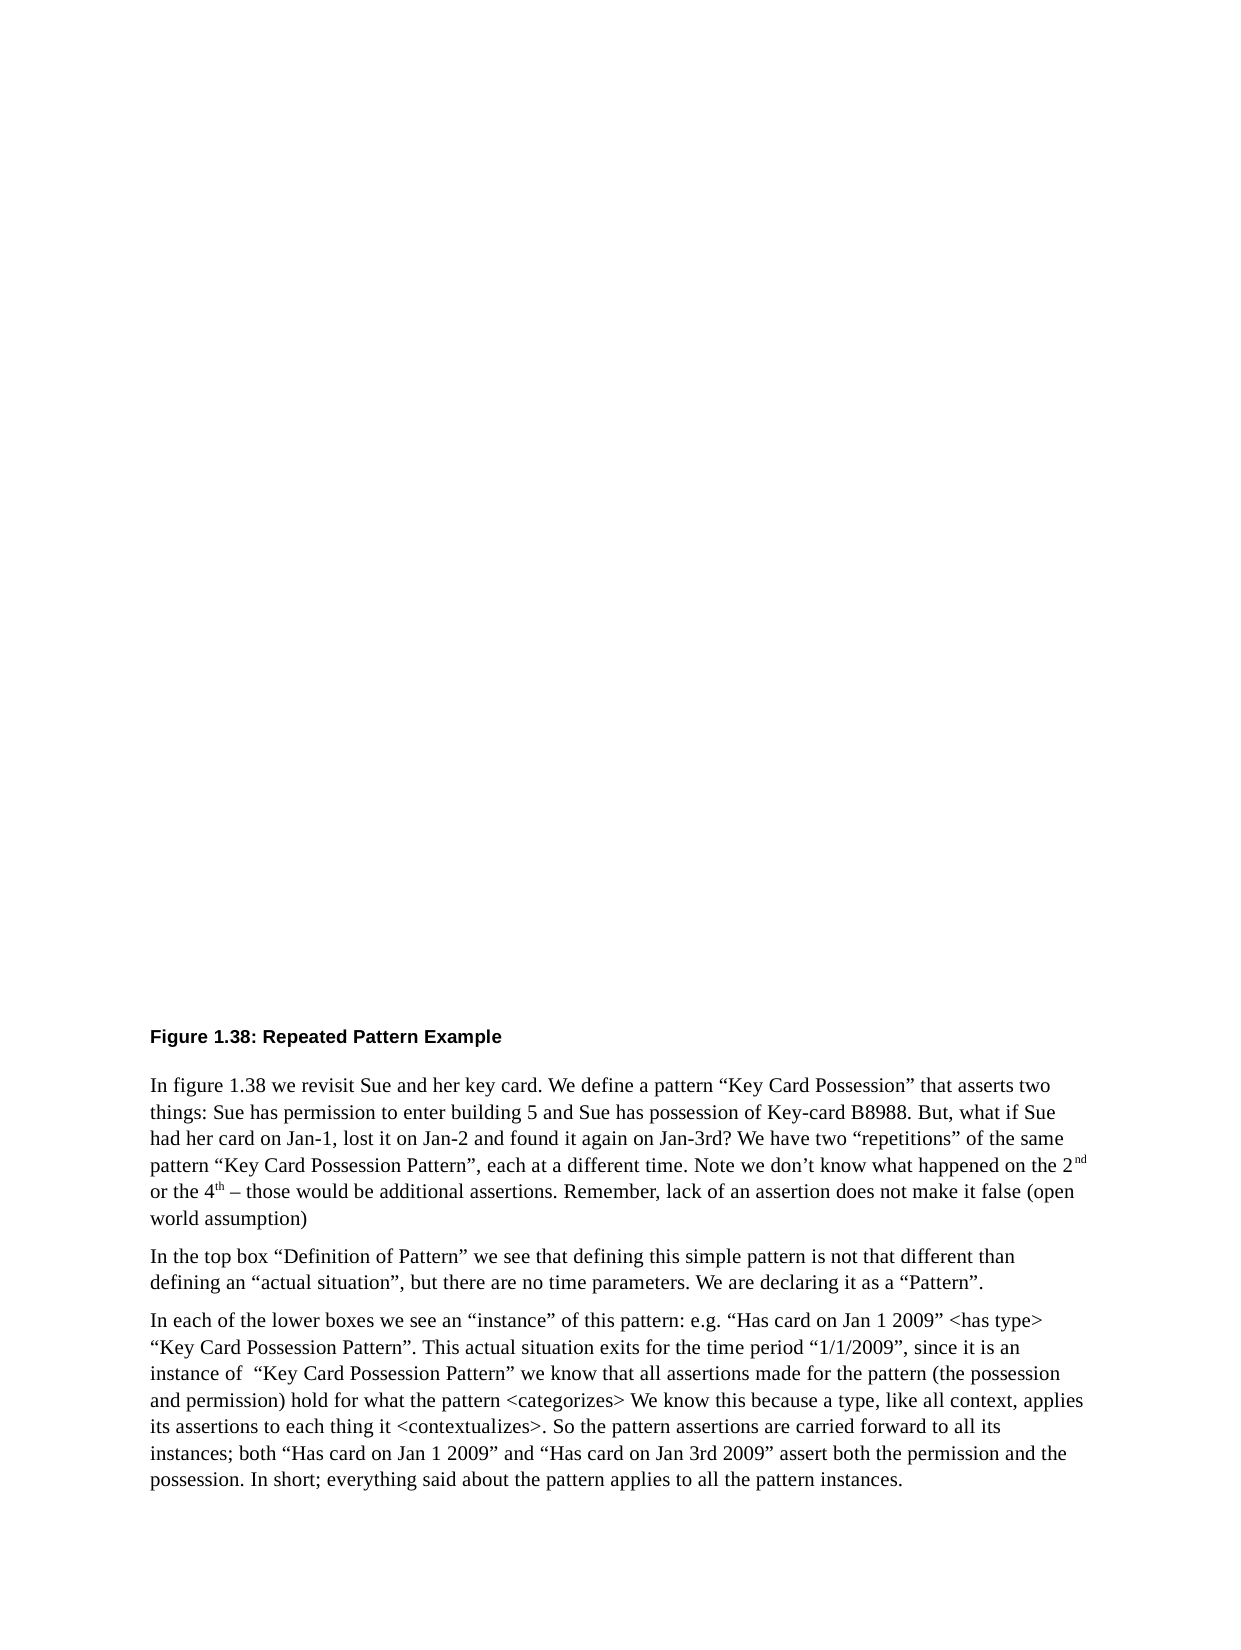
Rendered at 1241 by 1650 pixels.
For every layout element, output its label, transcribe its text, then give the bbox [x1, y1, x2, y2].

text In each of the lower boxes we see an “instance” of this pattern: e.g. “Has card on Jan 1 2009” <has type> “Key Card Possession Pattern”. This actual situation exits for the time period “1/1/2009”, since it is an instance of “Key Card Possession Pattern” we know that all assertions made for the pattern (the possession and permission) hold for what the pattern <categorizes> We know this because a type, like all context, applies its assertions to each thing it <contextualizes>. So the pattern assertions are carried forward to all its instances; both “Has card on Jan 1 2009” and “Has card on Jan 3rd 2009” assert both the permission and the possession. In short; everything said about the pattern applies to all the pattern instances. [150, 1308, 1090, 1491]
text Figure 0.38: Repeated Pattern Example [150, 174, 1090, 1047]
text In the top box “Definition of Pattern” we see that defining this simple pattern is not that different than defining an “actual situation”, but there are no time parameters. We are declaring it as a “Pattern”. [150, 1244, 1090, 1294]
text In figure 0.38 we revisit Sue and her key card. We define a pattern “Key Card Possession” that asserts two things: Sue has permission to enter building 5 and Sue has possession of Key-card B8988. But, what if Sue had her card on Jan-1, lost it on Jan-2 and found it again on Jan-3rd? We have two “repetitions” of the same pattern “Key Card Possession Pattern”, each at a different time. Note we don’t know what happened on the 2nd or the 4th – those would be additional assertions. Remember, lack of an assertion does not make it false (open world assumption) [150, 150, 1090, 174]
text In figure 0.38 we revisit Sue and her key card. We define a pattern “Key Card Possession” that asserts two things: Sue has permission to enter building 5 and Sue has possession of Key-card B8988. But, what if Sue had her card on Jan-1, lost it on Jan-2 and found it again on Jan-3rd? We have two “repetitions” of the same pattern “Key Card Possession Pattern”, each at a different time. Note we don’t know what happened on the 2nd or the 4th – those would be additional assertions. Remember, lack of an assertion does not make it false (open world assumption) [150, 1047, 1090, 1229]
